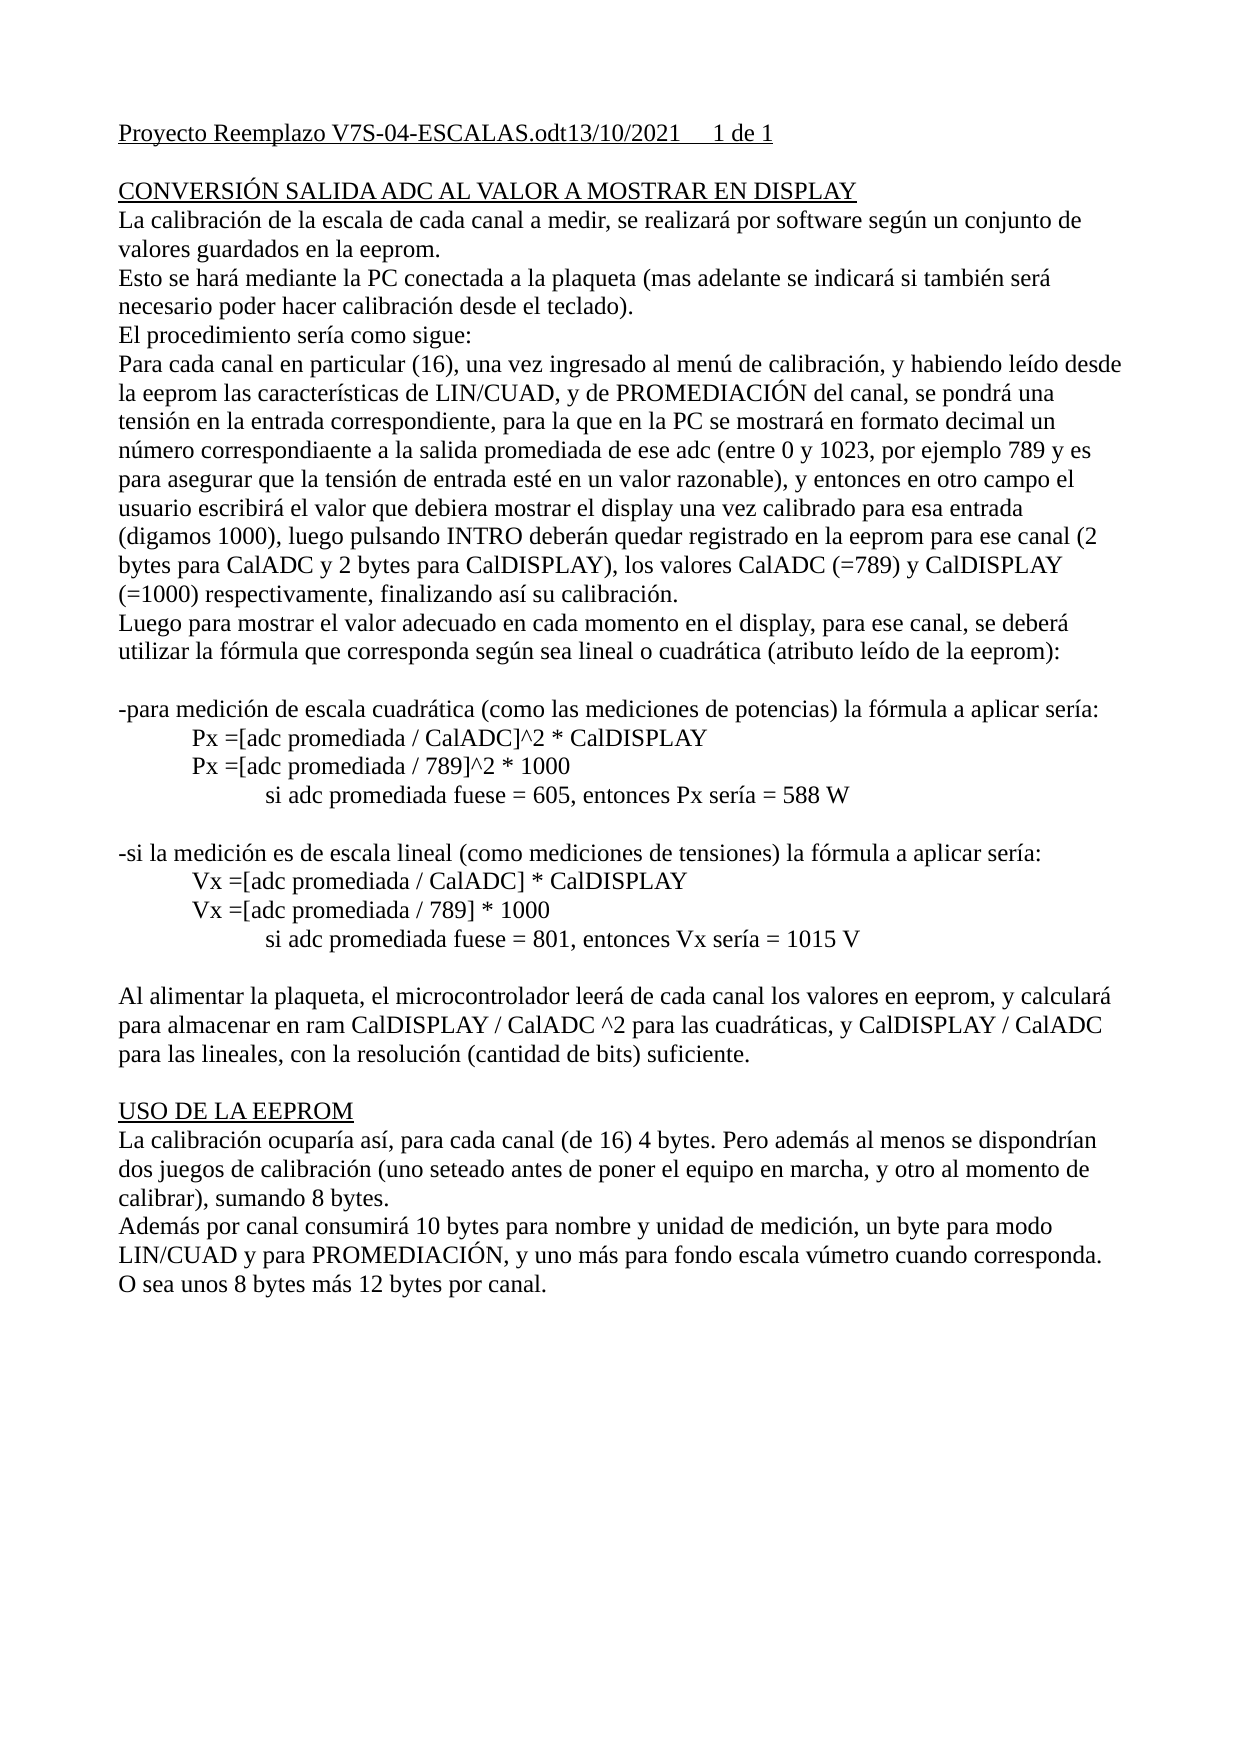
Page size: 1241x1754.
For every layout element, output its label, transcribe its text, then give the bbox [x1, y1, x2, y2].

text El procedimiento sería como sigue: [118, 320, 1122, 349]
text si adc promediada fuese = 801, entonces Vx sería = 1015 V [118, 924, 1122, 953]
text Para cada canal en particular (16), una vez ingresado al menú de calibración, y habiendo leído desde la eeprom las características de LIN/CUAD, y de PROMEDIACIÓN del canal, se pondrá una tensión en la entrada correspondiente, para la que en la PC se mostrará en formato decimal un número correspondiaente a la salida promediada de ese adc (entre 0 y 1023, por ejemplo 789 y es para asegurar que la tensión de entrada esté en un valor razonable), y entonces en otro campo el usuario escribirá el valor que debiera mostrar el display una vez calibrado para esa entrada (digamos 1000), luego pulsando INTRO deberán quedar registrado en la eeprom para ese canal (2 bytes para CalADC y 2 bytes para CalDISPLAY), los valores CalADC (=789) y CalDISPLAY (=1000) respectivamente, finalizando así su calibración. [118, 349, 1122, 608]
text La calibración ocuparía así, para cada canal (de 16) 4 bytes. Pero además al menos se dispondrían dos juegos de calibración (uno seteado antes de poner el equipo en marcha, y otro al momento de calibrar), sumando 8 bytes. [118, 1125, 1122, 1211]
text USO DE LA EEPROM [118, 1096, 1122, 1125]
text Además por canal consumirá 10 bytes para nombre y unidad de medición, un byte para modo LIN/CUAD y para PROMEDIACIÓN, y uno más para fondo escala vúmetro cuando corresponda. O sea unos 8 bytes más 12 bytes por canal. [118, 1211, 1122, 1298]
text La calibración de la escala de cada canal a medir, se realizará por software según un conjunto de valores guardados en la eeprom. [118, 205, 1122, 263]
text CONVERSIÓN SALIDA ADC AL VALOR A MOSTRAR EN DISPLAY [118, 176, 1122, 205]
text si adc promediada fuese = 605, entonces Px sería = 588 W [118, 780, 1122, 809]
text Esto se hará mediante la PC conectada a la plaqueta (mas adelante se indicará si también será necesario poder hacer calibración desde el teclado). [118, 263, 1122, 320]
text Px =[adc promediada / CalADC]^2 * CalDISPLAY [118, 723, 1122, 751]
text -para medición de escala cuadrática (como las mediciones de potencias) la fórmula a aplicar sería: [118, 694, 1122, 723]
text -si la medición es de escala lineal (como mediciones de tensiones) la fórmula a aplicar sería: [118, 838, 1122, 866]
text Vx =[adc promediada / 789] * 1000 [118, 895, 1122, 924]
text Vx =[adc promediada / CalADC] * CalDISPLAY [118, 866, 1122, 895]
text Luego para mostrar el valor adecuado en cada momento en el display, para ese canal, se deberá utilizar la fórmula que corresponda según sea lineal o cuadrática (atributo leído de la eeprom): [118, 608, 1122, 665]
text Al alimentar la plaqueta, el microcontrolador leerá de cada canal los valores en eeprom, y calculará para almacenar en ram CalDISPLAY / CalADC ^2 para las cuadráticas, y CalDISPLAY / CalADC para las lineales, con la resolución (cantidad de bits) suficiente. [118, 981, 1122, 1068]
text Px =[adc promediada / 789]^2 * 1000 [118, 751, 1122, 780]
